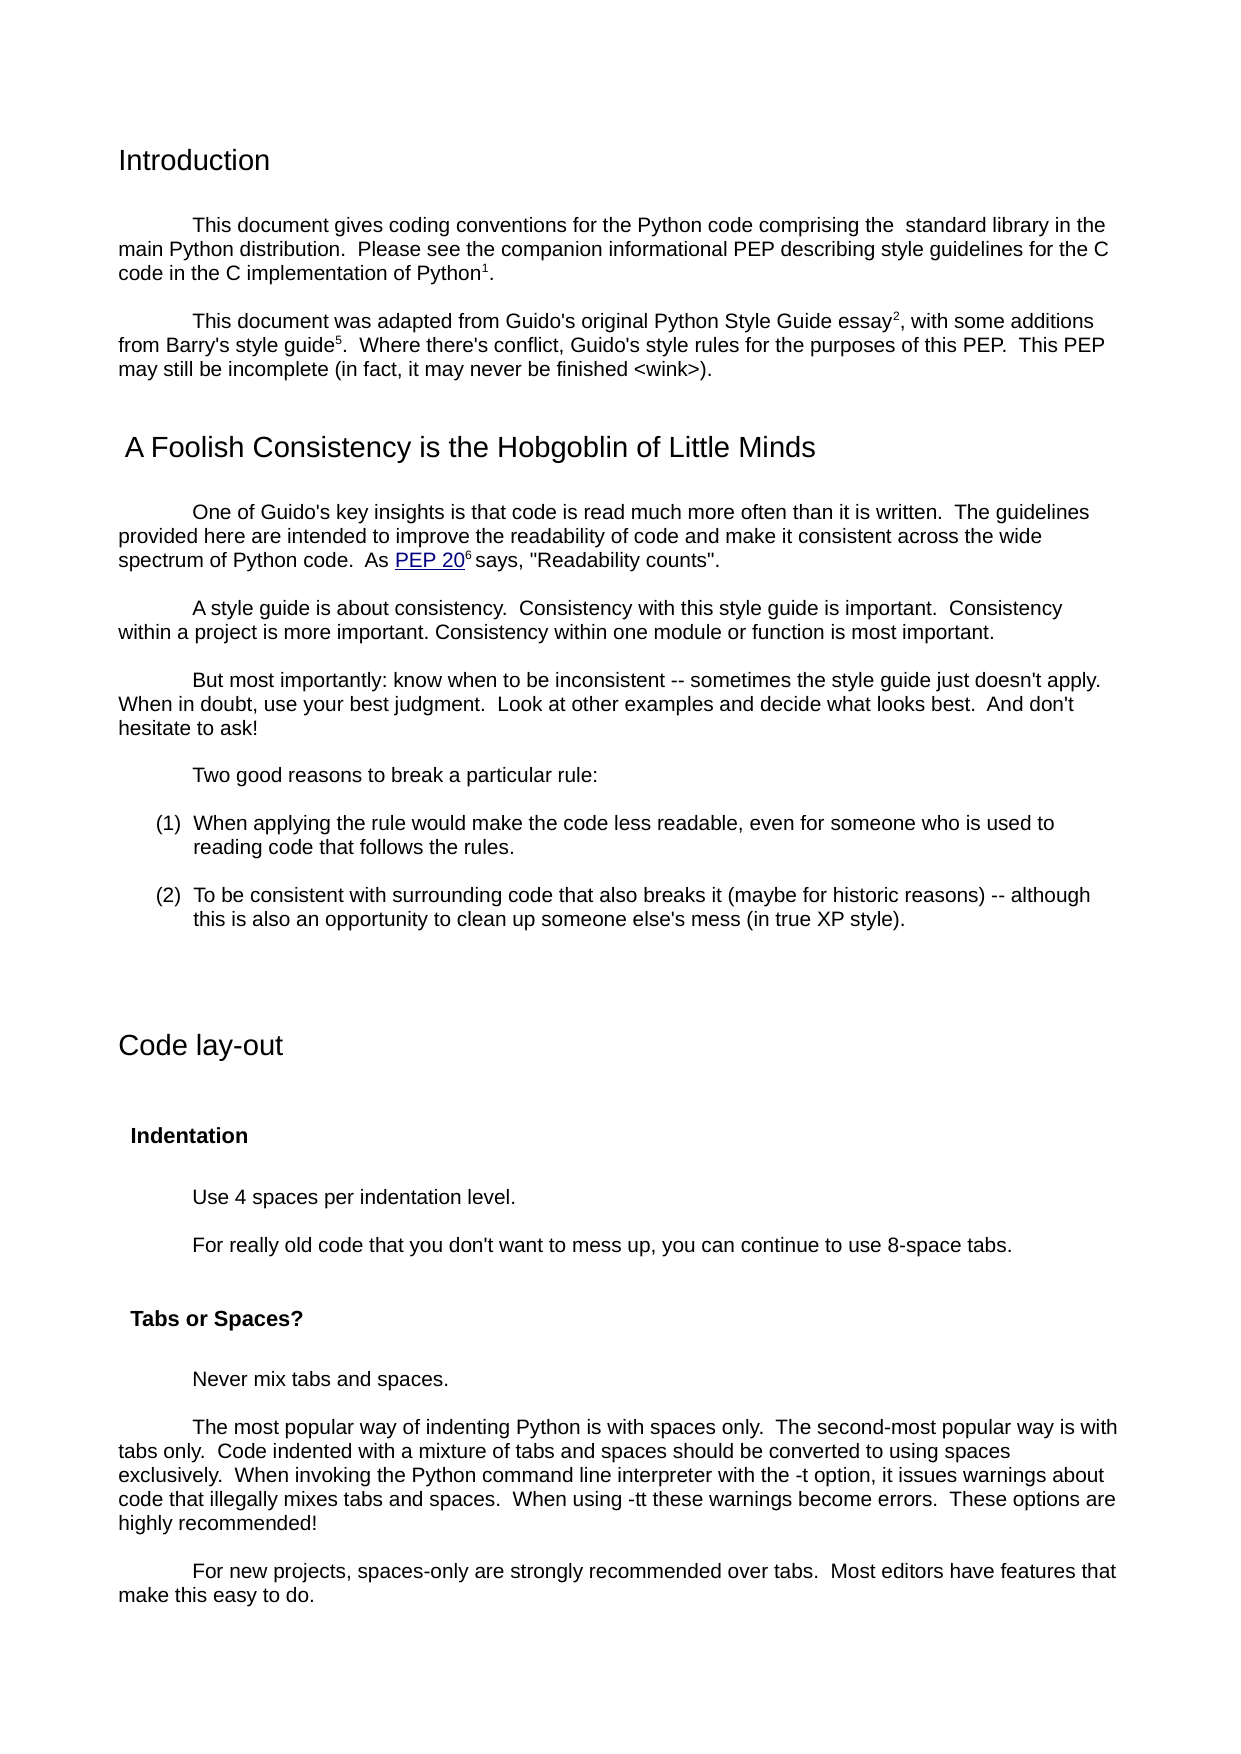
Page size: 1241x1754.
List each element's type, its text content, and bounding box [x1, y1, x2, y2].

title Introduction [118, 143, 1122, 177]
text For really old code that you don't want to mess up, you can continue to use 8-space tabs. [118, 1232, 1122, 1256]
subtitle Tabs or Spaces? [118, 1305, 1122, 1331]
list To be consistent with surrounding code that also breaks it (maybe for historic reasons) -- although this is also an opportunity to clean up someone else's mess (in true XP style). [156, 883, 1122, 931]
title Code lay-out [118, 1028, 1122, 1061]
list When applying the rule would make the code less readable, even for someone who is used to reading code that follows the rules. [156, 811, 1122, 859]
text This document gives coding conventions for the Python code comprising the standard library in the main Python distribution. Please see the companion informational PEP describing style guidelines for the C code in the C implementation of Python1. [118, 213, 1122, 285]
subtitle Indentation [118, 1123, 1122, 1148]
text Use 4 spaces per indentation level. [118, 1184, 1122, 1208]
title A Foolish Consistency is the Hobgoblin of Little Minds [118, 430, 1122, 463]
text The most popular way of indenting Python is with spaces only. The second-most popular way is with tabs only. Code indented with a mixture of tabs and spaces should be converted to using spaces exclusively. When invoking the Python command line interpreter with the -t option, it issues warnings about code that illegally mixes tabs and spaces. When using -tt these warnings become errors. These options are highly recommended! [118, 1415, 1122, 1535]
text Two good reasons to break a particular rule: [118, 763, 1122, 787]
text For new projects, spaces-only are strongly recommended over tabs. Most editors have features that make this easy to do. [118, 1559, 1122, 1607]
text One of Guido's key insights is that code is read much more often than it is written. The guidelines provided here are intended to improve the readability of code and make it consistent across the wide spectrum of Python code. As PEP 206 says, "Readability counts". [118, 500, 1122, 572]
text Never mix tabs and spaces. [118, 1367, 1122, 1391]
text This document was adapted from Guido's original Python Style Guide essay2, with some additions from Barry's style guide5. Where there's conflict, Guido's style rules for the purposes of this PEP. This PEP may still be incomplete (in fact, it may never be finished <wink>). [118, 309, 1122, 381]
text But most importantly: know when to be inconsistent -- sometimes the style guide just doesn't apply. When in doubt, use your best judgment. Look at other examples and decide what looks best. And don't hesitate to ask! [118, 667, 1122, 739]
text A style guide is about consistency. Consistency with this style guide is important. Consistency within a project is more important. Consistency within one module or function is most important. [118, 596, 1122, 643]
